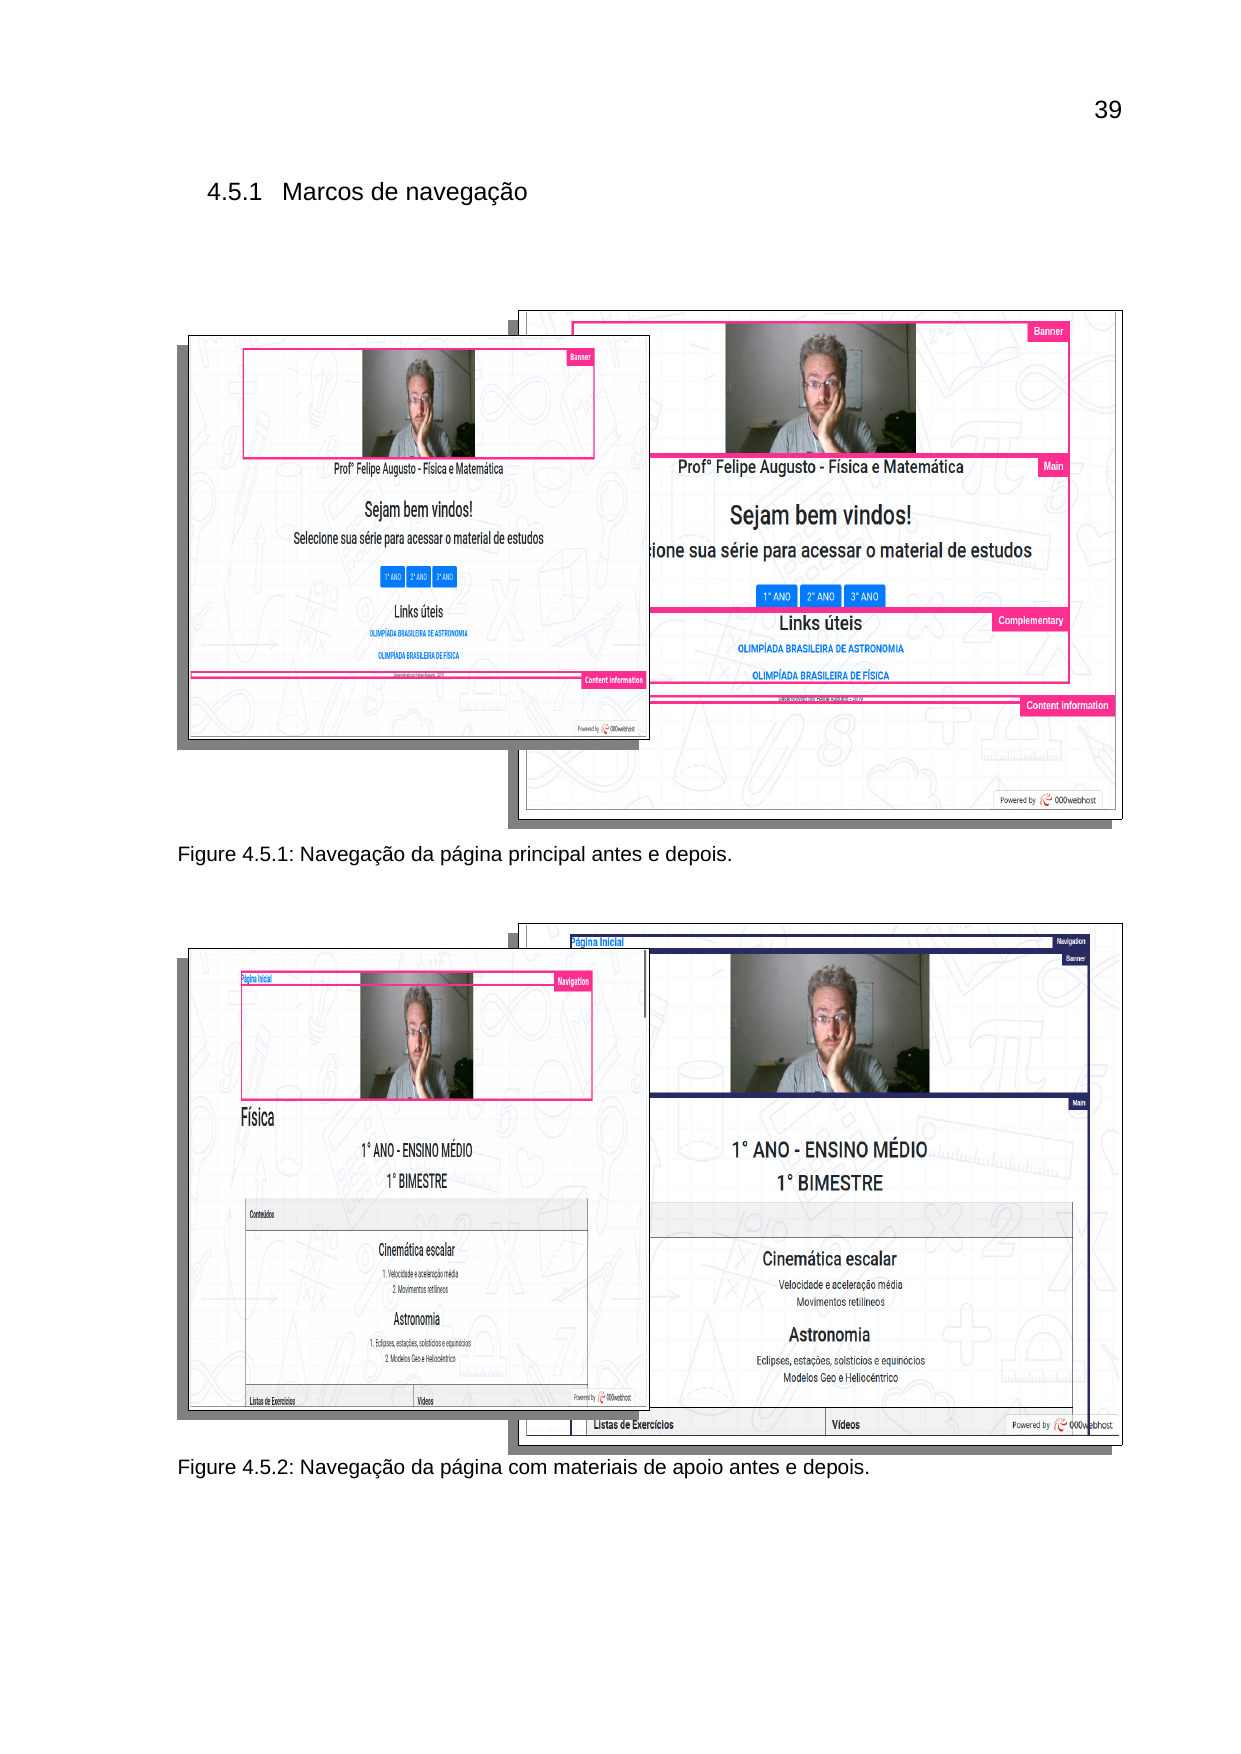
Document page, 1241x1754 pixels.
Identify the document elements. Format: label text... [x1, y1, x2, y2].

picture [521, 312, 1119, 816]
picture [190, 950, 647, 1407]
subtitle Marcos de navegação [207, 177, 1122, 206]
picture [521, 925, 1119, 1442]
picture [190, 337, 647, 737]
text [189, 949, 649, 1410]
text Figure 4.5.2: Navegação da página com materiais de apoio antes e depois. [177, 1420, 1122, 1479]
text Figure 4.5.1: Navegação da página principal antes e depois. [177, 750, 1122, 865]
